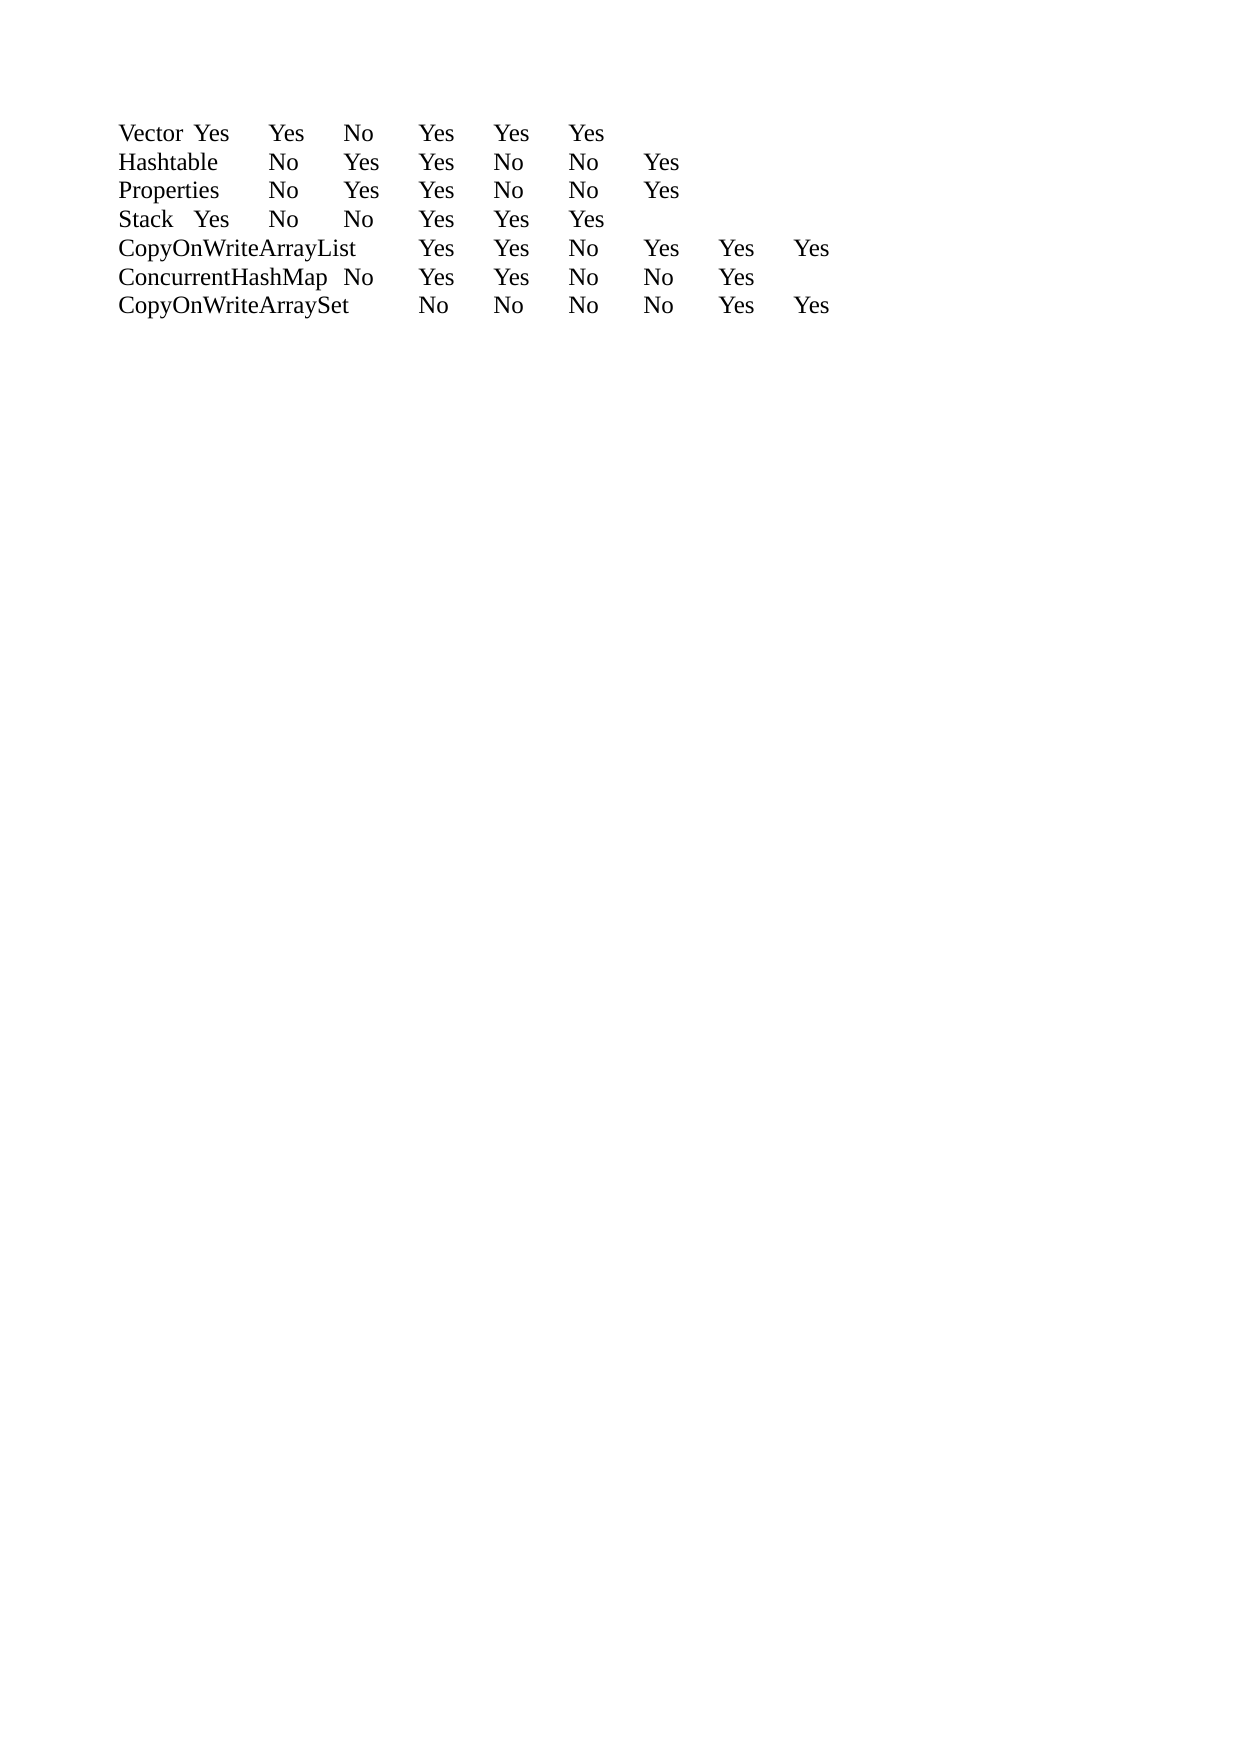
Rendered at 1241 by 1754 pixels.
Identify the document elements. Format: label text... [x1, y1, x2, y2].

text CopyOnWriteArraySet No No No No Yes Yes [118, 291, 1122, 319]
text ConcurrentHashMap No Yes Yes No No Yes [118, 262, 1122, 291]
text Stack Yes No No Yes Yes Yes [118, 204, 1122, 233]
text CopyOnWriteArrayList Yes Yes No Yes Yes Yes [118, 233, 1122, 262]
text Vector Yes Yes No Yes Yes Yes [118, 118, 1122, 147]
text Hashtable No Yes Yes No No Yes [118, 147, 1122, 176]
text Properties No Yes Yes No No Yes [118, 176, 1122, 204]
